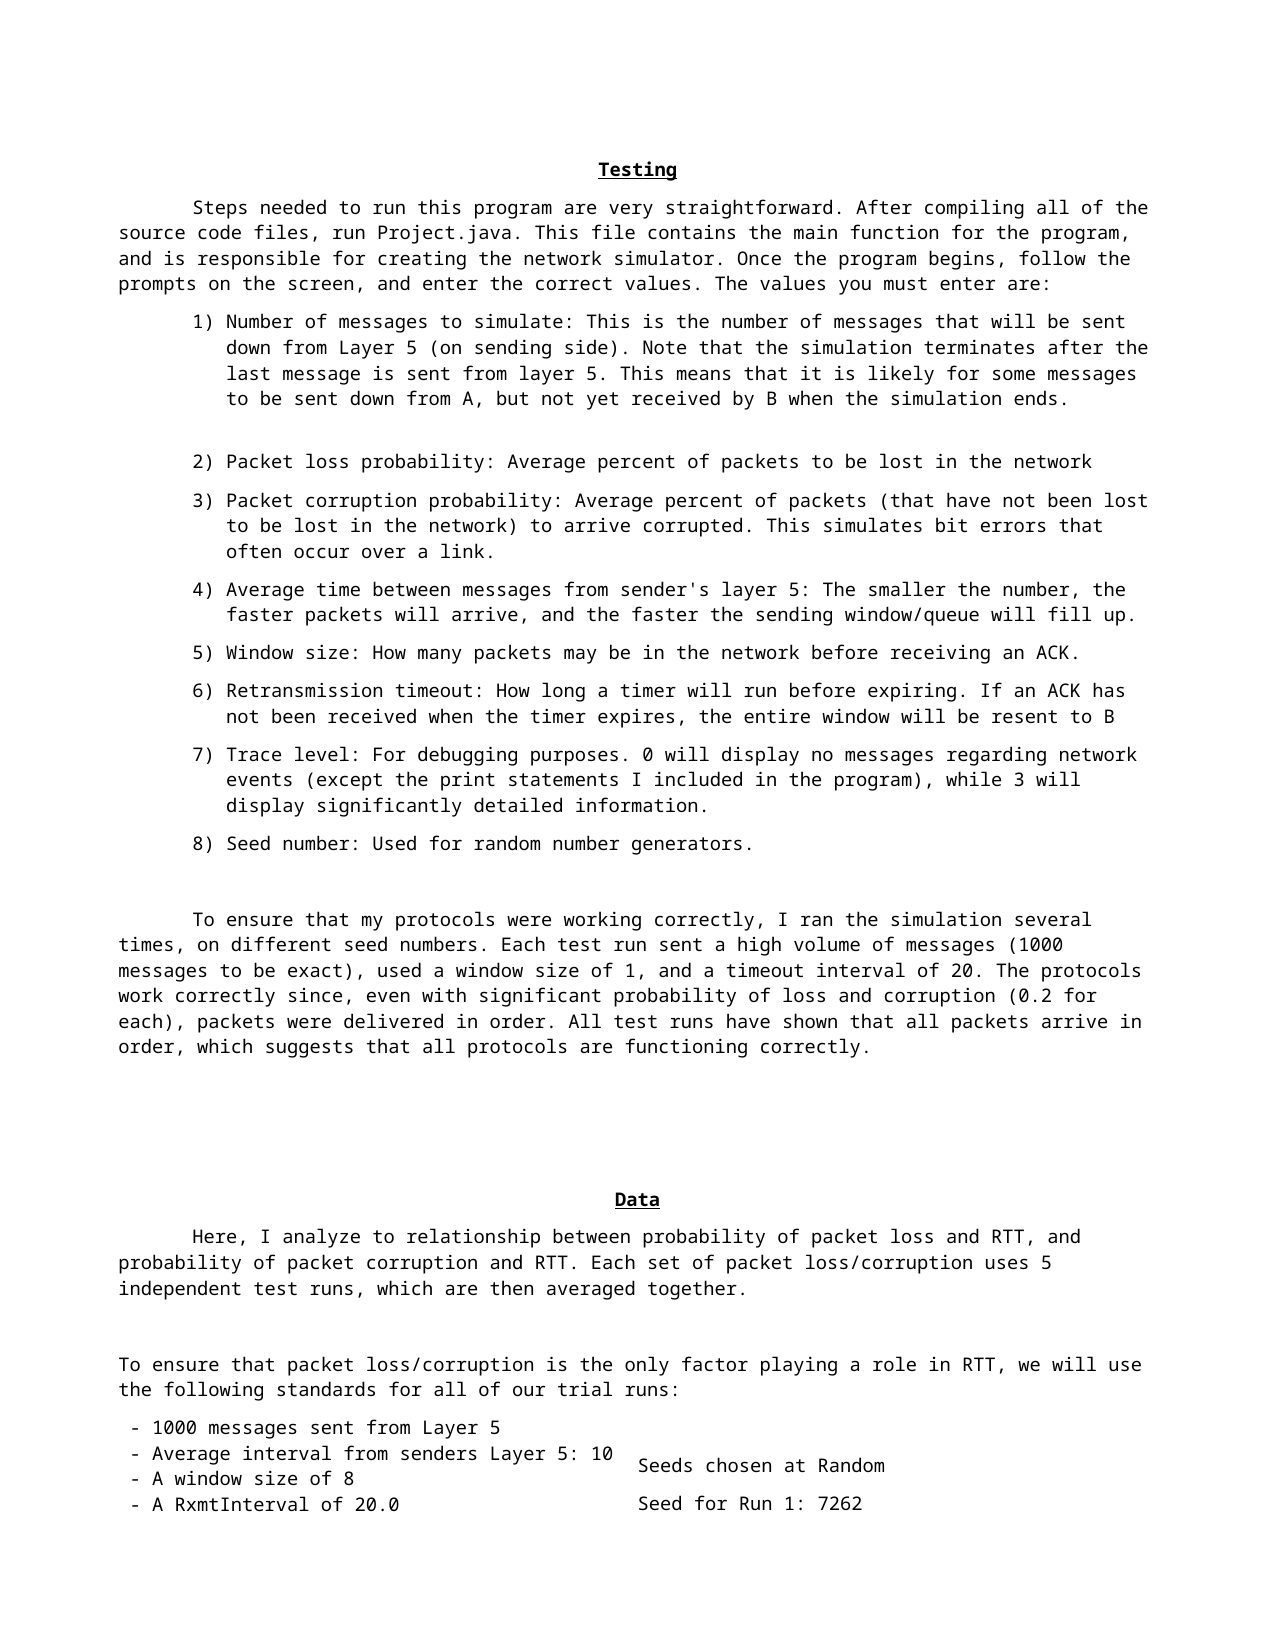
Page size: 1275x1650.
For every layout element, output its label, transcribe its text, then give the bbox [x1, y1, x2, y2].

text 2) Packet loss probability: Average percent of packets to be lost in the network [118, 423, 1157, 474]
text Seed for Run 1: 7262 [637, 1491, 1157, 1516]
text Data [118, 1186, 1157, 1211]
text Testing [118, 156, 1157, 182]
text 5) Window size: How many packets may be in the network before receiving an ACK. [118, 639, 1157, 665]
text 7) Trace level: For debugging purposes. 0 will display no messages regarding network events (except the print statements I included in the program), while 3 will display significantly detailed information. [118, 741, 1157, 818]
text 3) Packet corruption probability: Average percent of packets (that have not been lost to be lost in the network) to arrive corrupted. This simulates bit errors that often occur over a link. [118, 487, 1157, 563]
text - 1000 messages sent from Layer 5 - Average interval from senders Layer 5: 10 - A window size of 8 - A RxmtInterval of 20.0 [118, 1414, 637, 1517]
text To ensure that my protocols were working correctly, I ran the simulation several times, on different seed numbers. Each test run sent a high volume of messages (1000 messages to be exact), used a window size of 1, and a timeout interval of 20. The protocols work correctly since, even with significant probability of loss and corruption (0.2 for each), packets were delivered in order. All test runs have shown that all packets arrive in order, which suggests that all protocols are functioning correctly. [118, 906, 1157, 1059]
text Steps needed to run this program are very straightforward. After compiling all of the source code files, run Project.java. This file contains the main function for the program, and is responsible for creating the network simulator. Once the program begins, follow the prompts on the screen, and enter the correct values. The values you must enter are: [118, 194, 1157, 296]
text 6) Retransmission timeout: How long a timer will run before expiring. If an ACK has not been received when the timer expires, the entire window will be resent to B [118, 677, 1157, 728]
text 4) Average time between messages from sender's layer 5: The smaller the number, the faster packets will arrive, and the faster the sending window/queue will fill up. [118, 576, 1157, 627]
text 1) Number of messages to simulate: This is the number of messages that will be sent down from Layer 5 (on sending side). Note that the simulation terminates after the last message is sent from layer 5. This means that it is likely for some messages to be sent down from A, but not yet received by B when the simulation ends. [118, 309, 1157, 411]
text Seeds chosen at Random [637, 1452, 1157, 1478]
text Here, I analyze to relationship between probability of packet loss and RTT, and probability of packet corruption and RTT. Each set of packet loss/corruption uses 5 independent test runs, which are then averaged together. [118, 1224, 1157, 1300]
text 8) Seed number: Used for random number generators. [118, 830, 1157, 856]
text To ensure that packet loss/corruption is the only factor playing a role in RTT, we will use the following standards for all of our trial runs: [118, 1351, 1157, 1402]
